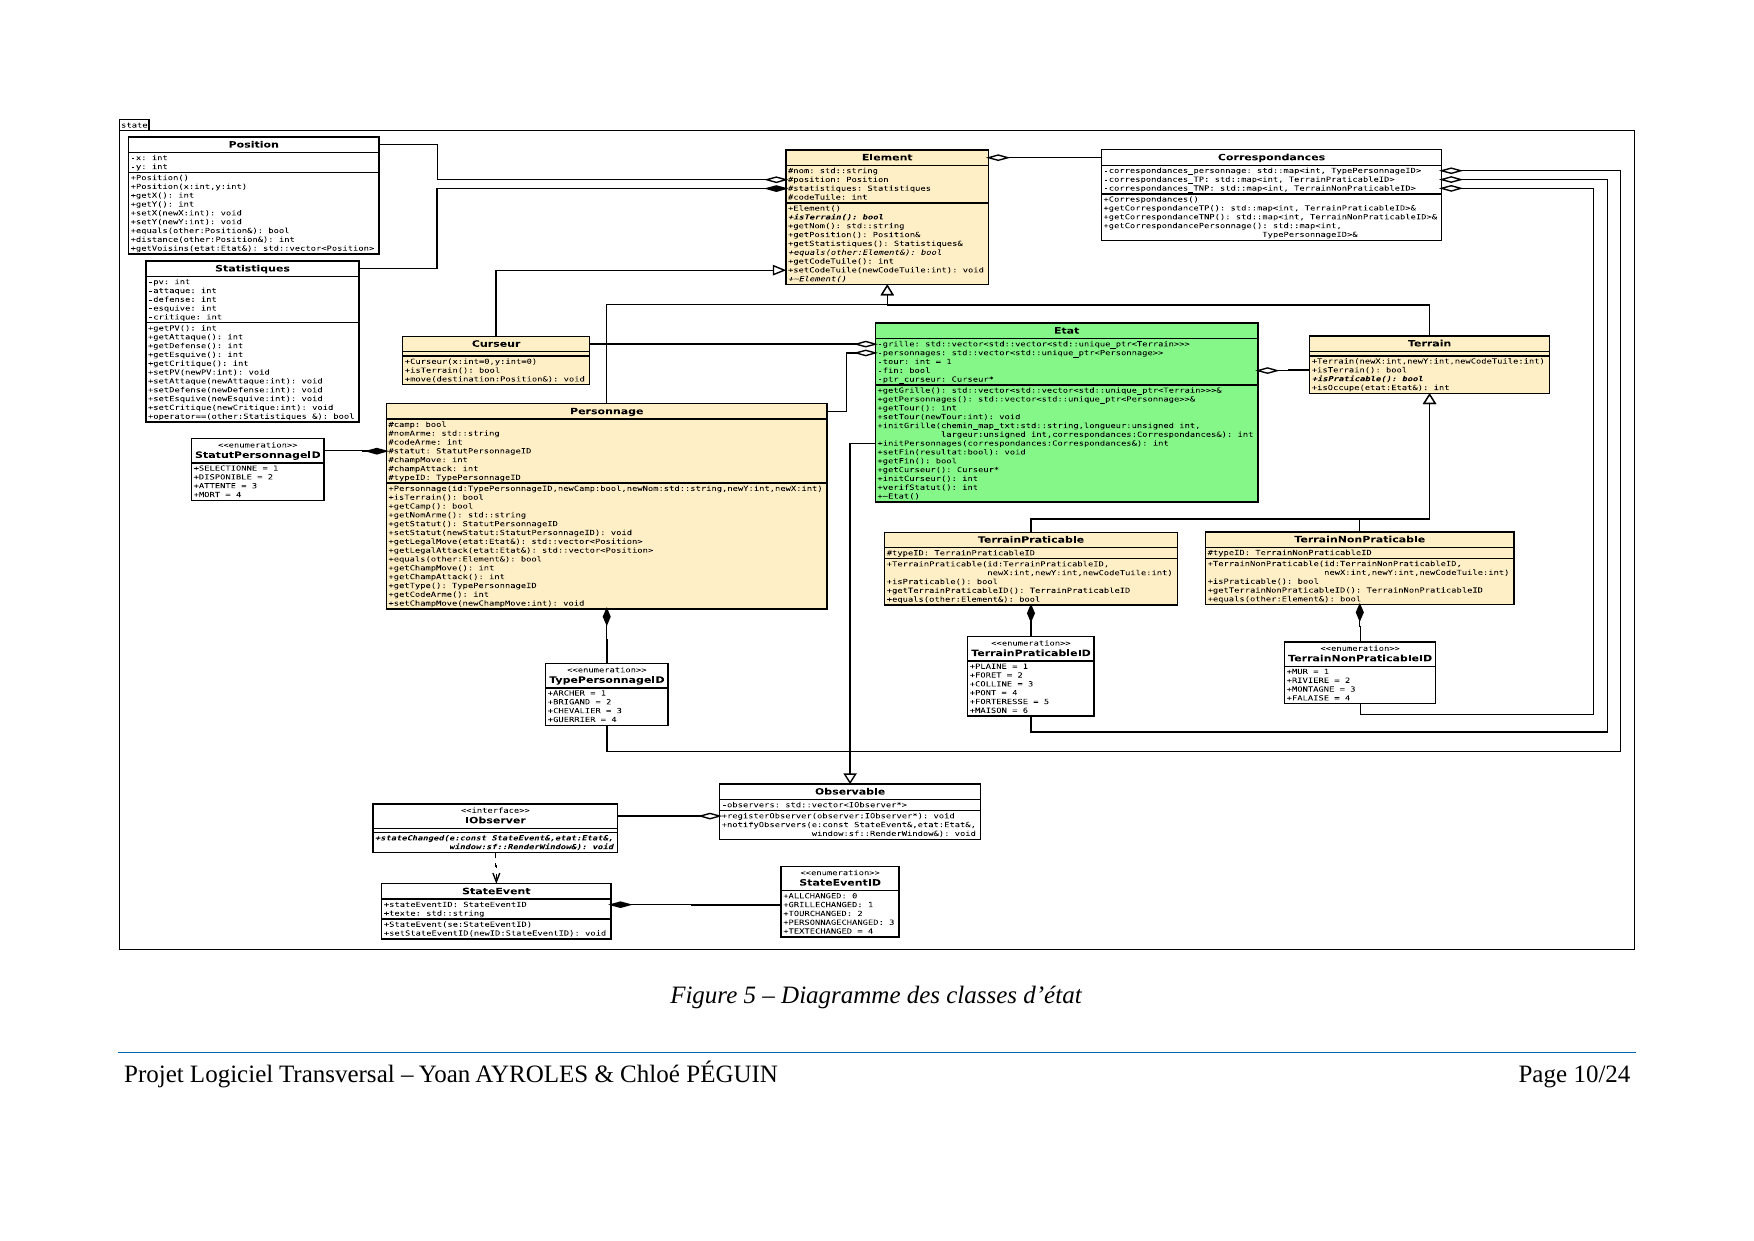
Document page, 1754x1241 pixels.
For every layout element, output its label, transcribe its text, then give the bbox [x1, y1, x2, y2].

text Figure 5 – Diagramme des classes d’état [118, 980, 1636, 1008]
